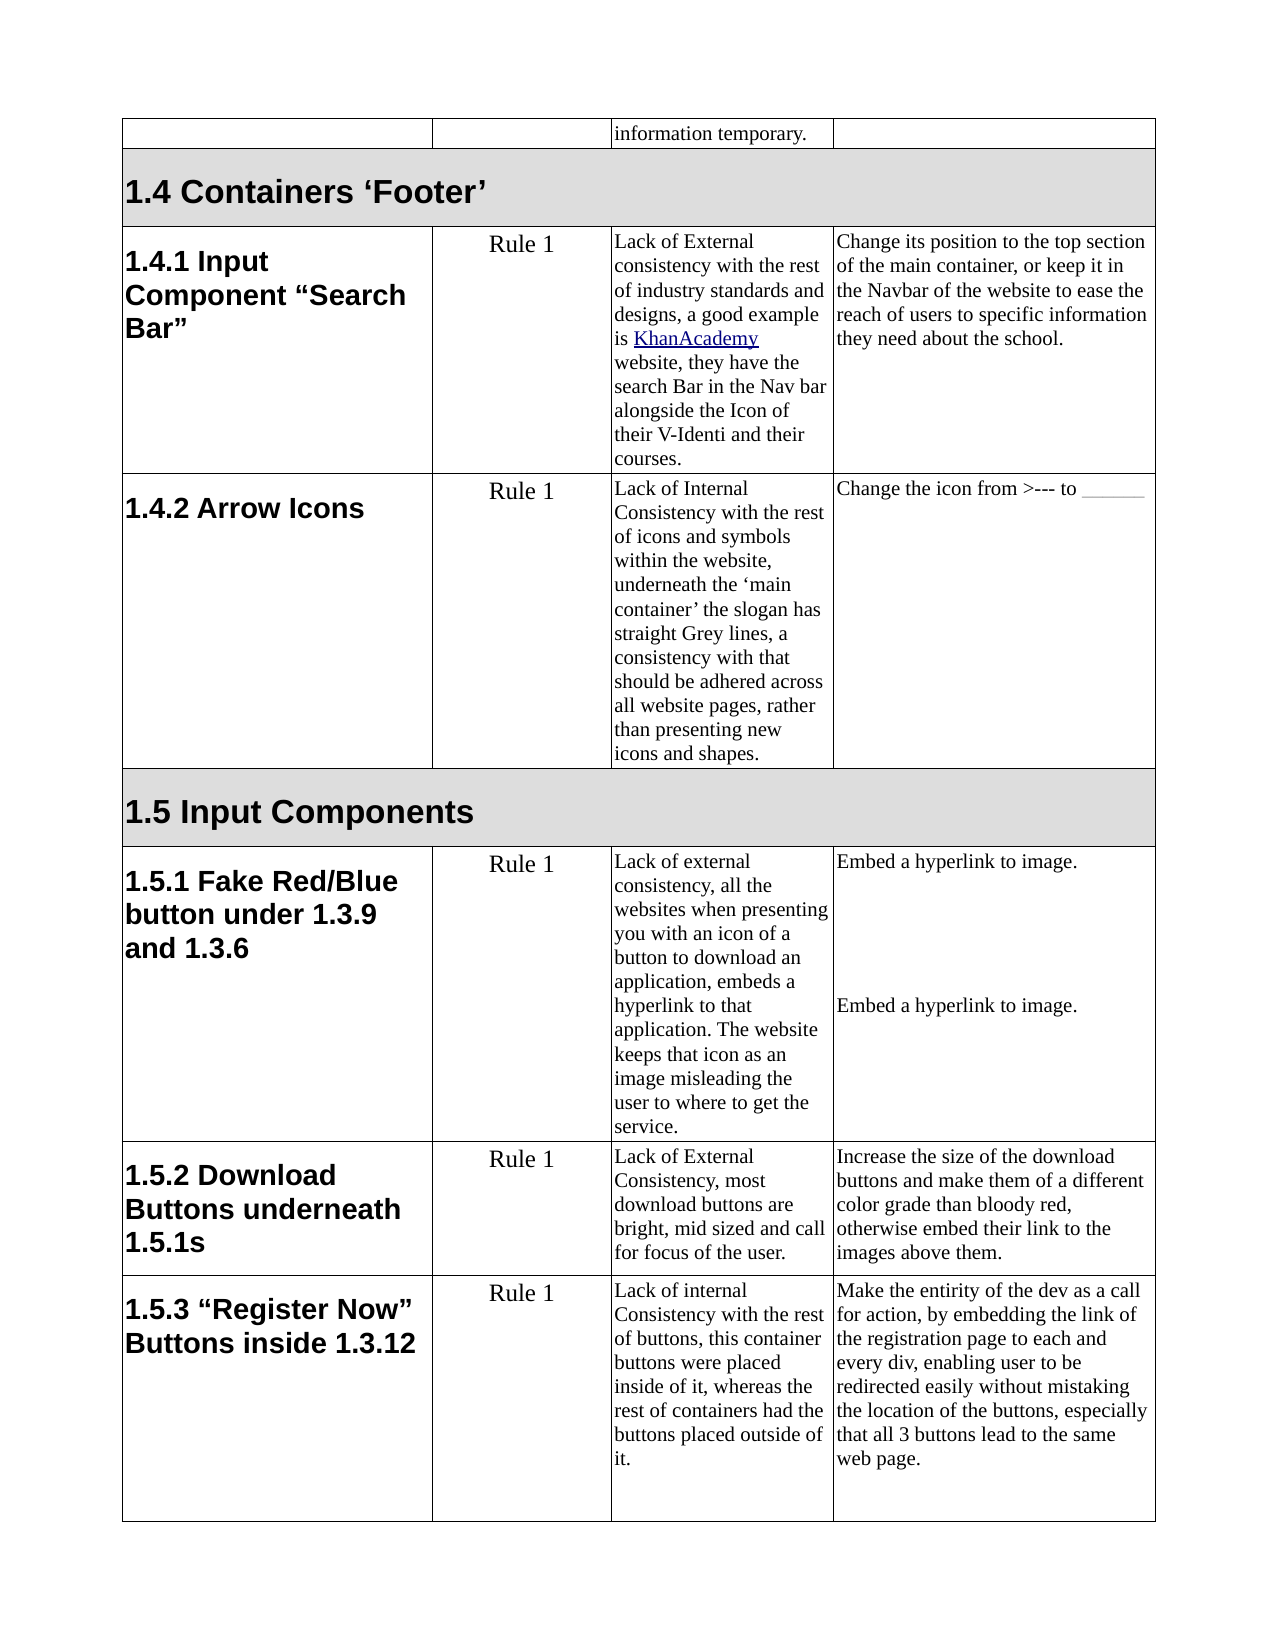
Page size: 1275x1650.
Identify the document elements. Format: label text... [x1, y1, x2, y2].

table_cell 1.5.2 Download Buttons underneath 1.5.1s [123, 1142, 432, 1274]
table_cell Lack of internal Consistency with the rest of buttons, this container buttons were placed inside of it, whereas the rest of containers had the buttons placed outside of it. [612, 1276, 833, 1521]
table_cell 1.4 Containers ‘Footer’ [123, 149, 1155, 226]
table_cell Increase the size of the download buttons and make them of a different color grade than bloody red, otherwise embed their link to the images above them. [834, 1142, 1155, 1274]
table_cell 1.5.1 Fake Red/Blue button under 1.3.9 and 1.3.6 [123, 847, 432, 1141]
table_cell Rule 1 [433, 227, 611, 473]
table_cell Change the icon from >--- to ______ [834, 474, 1155, 768]
table_cell Make the entirity of the dev as a call for action, by embedding the link of the registration page to each and every div, enabling user to be redirected easily without mistaking the location of the buttons, especially that all 3 buttons lead to the same web page. [834, 1276, 1155, 1521]
table_cell 1.4.1 Input Component “Search Bar” [123, 227, 432, 473]
table_cell Lack of External consistency with the rest of industry standards and designs, a good example is KhanAcademy website, they have the search Bar in the Nav bar alongside the Icon of their V-Identi and their courses. [612, 227, 833, 473]
table_cell 1.5.3 “Register Now” Buttons inside 1.3.12 [123, 1276, 432, 1521]
table_cell Lack of External Consistency, most download buttons are bright, mid sized and call for focus of the user. [612, 1142, 833, 1274]
table_cell Rule 1 [433, 474, 611, 768]
table_cell 1.5 Input Components [123, 769, 1155, 846]
table_cell 1.4.2 Arrow Icons [123, 474, 432, 768]
table_cell Rule 1 [433, 1142, 611, 1274]
table_cell Rule 1 [433, 1276, 611, 1521]
table_cell Lack of external consistency, all the websites when presenting you with an icon of a button to download an application, embeds a hyperlink to that application. The website keeps that icon as an image misleading the user to where to get the service. [612, 847, 833, 1141]
table_cell Rule 1 [433, 847, 611, 1141]
table_cell [123, 119, 432, 148]
table_cell [834, 119, 1155, 148]
table_cell Change its position to the top section of the main container, or keep it in the Navbar of the website to ease the reach of users to specific information they need about the school. [834, 227, 1155, 473]
table_cell Embed a hyperlink to image. Embed a hyperlink to image. [834, 847, 1155, 1141]
table_cell information temporary. [612, 119, 833, 148]
table_cell [433, 119, 611, 148]
table_cell Lack of Internal Consistency with the rest of icons and symbols within the website, underneath the ‘main container’ the slogan has straight Grey lines, a consistency with that should be adhered across all website pages, rather than presenting new icons and shapes. [612, 474, 833, 768]
